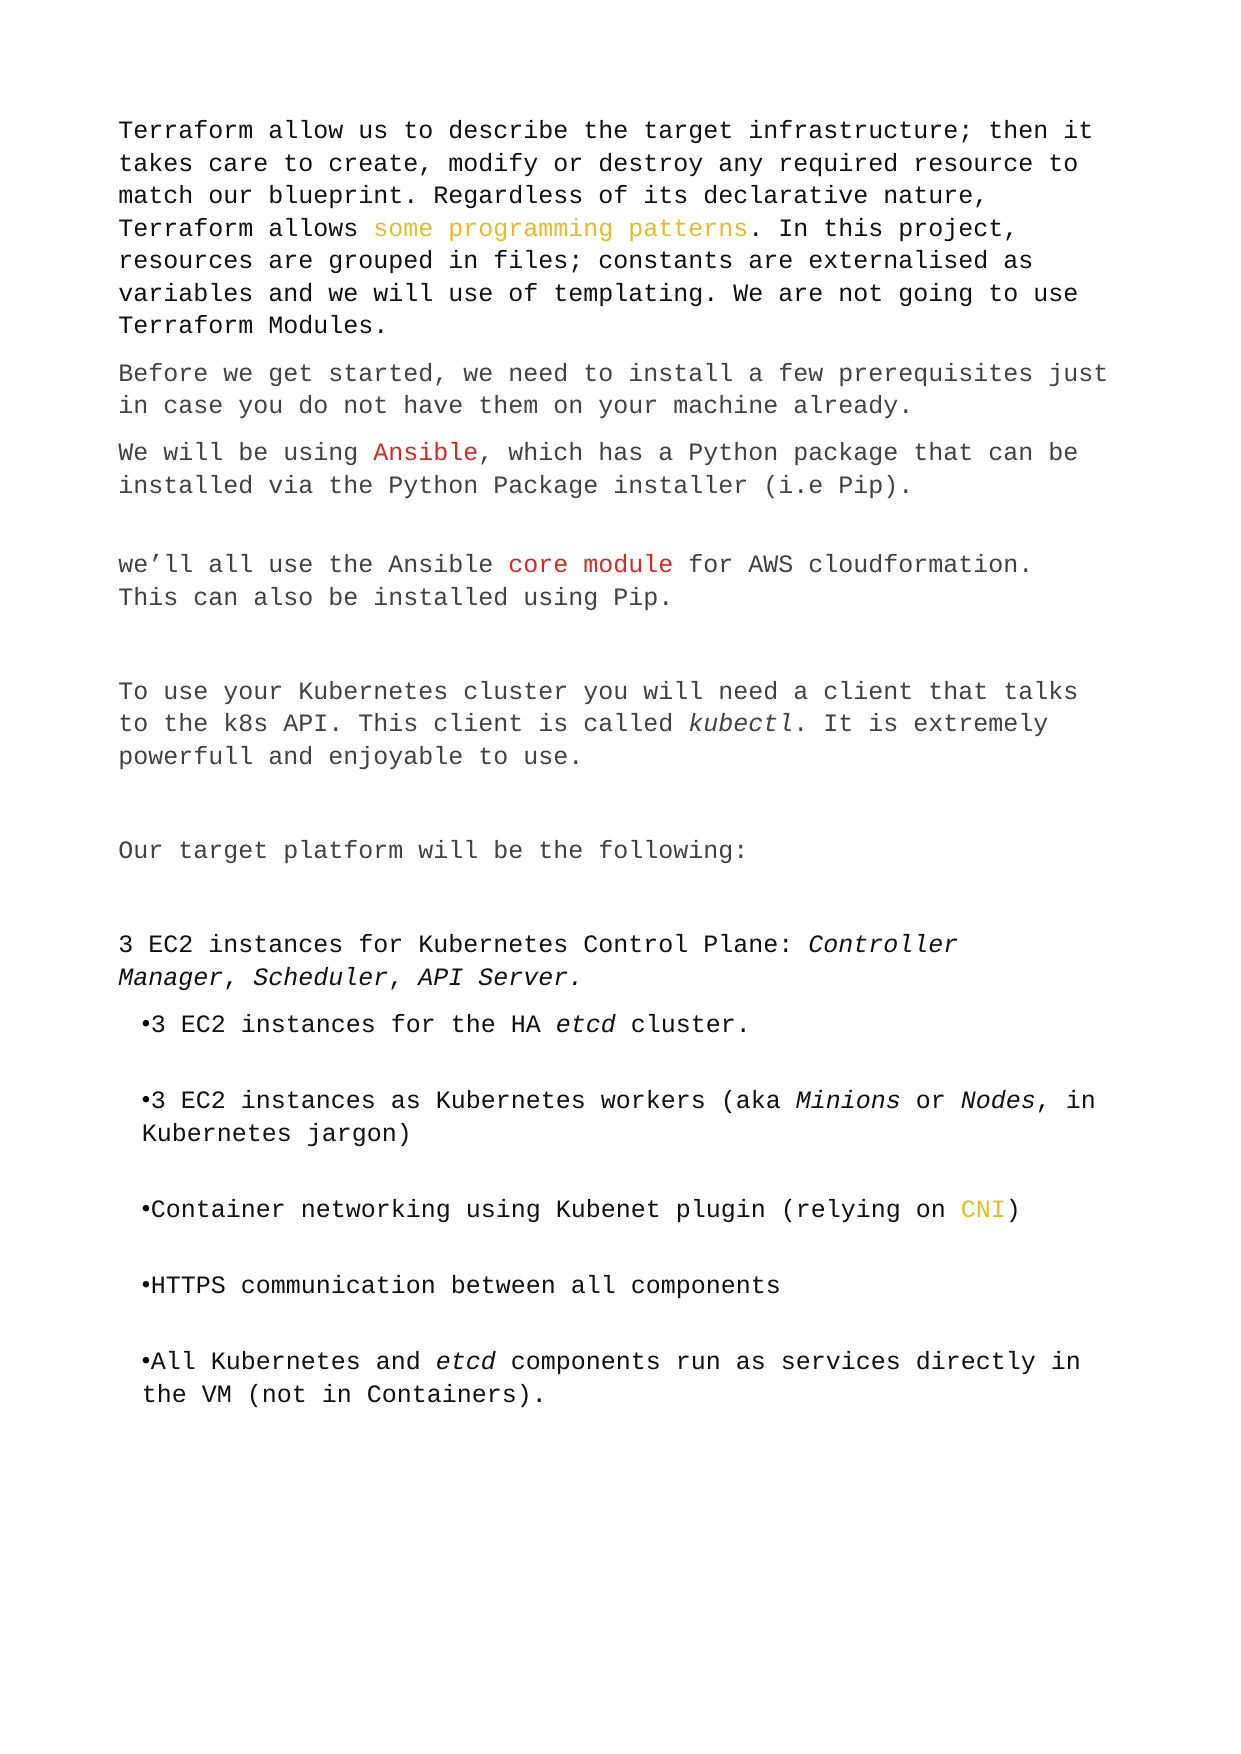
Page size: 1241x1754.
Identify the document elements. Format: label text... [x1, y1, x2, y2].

list HTTPS communication between all components [118, 1273, 1122, 1301]
list Container networking using Kubenet plugin (relying on CNI) [118, 1196, 1122, 1225]
list 3 EC2 instances as Kubernetes workers (aka Minions or Nodes, in Kubernetes jargon) [118, 1088, 1122, 1148]
text we’ll all use the Ansible core module for AWS cloudformation. This can also be installed using Pip. [118, 552, 1122, 613]
list 3 EC2 instances for the HA etcd cluster. [118, 1011, 1122, 1040]
list All Kubernetes and etcd components run as services directly in the VM (not in Containers). [118, 1349, 1122, 1410]
text We will be using Ansible, which has a Python package that can be installed via the Python Package installer (i.e Pip). [118, 440, 1122, 501]
text Our target platform will be the following: [118, 838, 1122, 866]
text 3 EC2 instances for Kubernetes Control Plane: Controller Manager, Scheduler, API Server. [118, 932, 1122, 993]
text Before we get started, we need to install a few prerequisites just in case you do not have them on your machine already. [118, 360, 1122, 421]
text To use your Kubernetes cluster you will need a client that talks to the k8s API. This client is called kubectl. It is extremely powerfull and enjoyable to use. [118, 678, 1122, 772]
text Terraform allow us to describe the target infrastructure; then it takes care to create, modify or destroy any required resource to match our blueprint. Regardless of its declarative nature, Terraform allows some programming patterns. In this project, resources are grouped in files; constants are externalised as variables and we will use of templating. We are not going to use Terraform Modules. [118, 118, 1122, 341]
